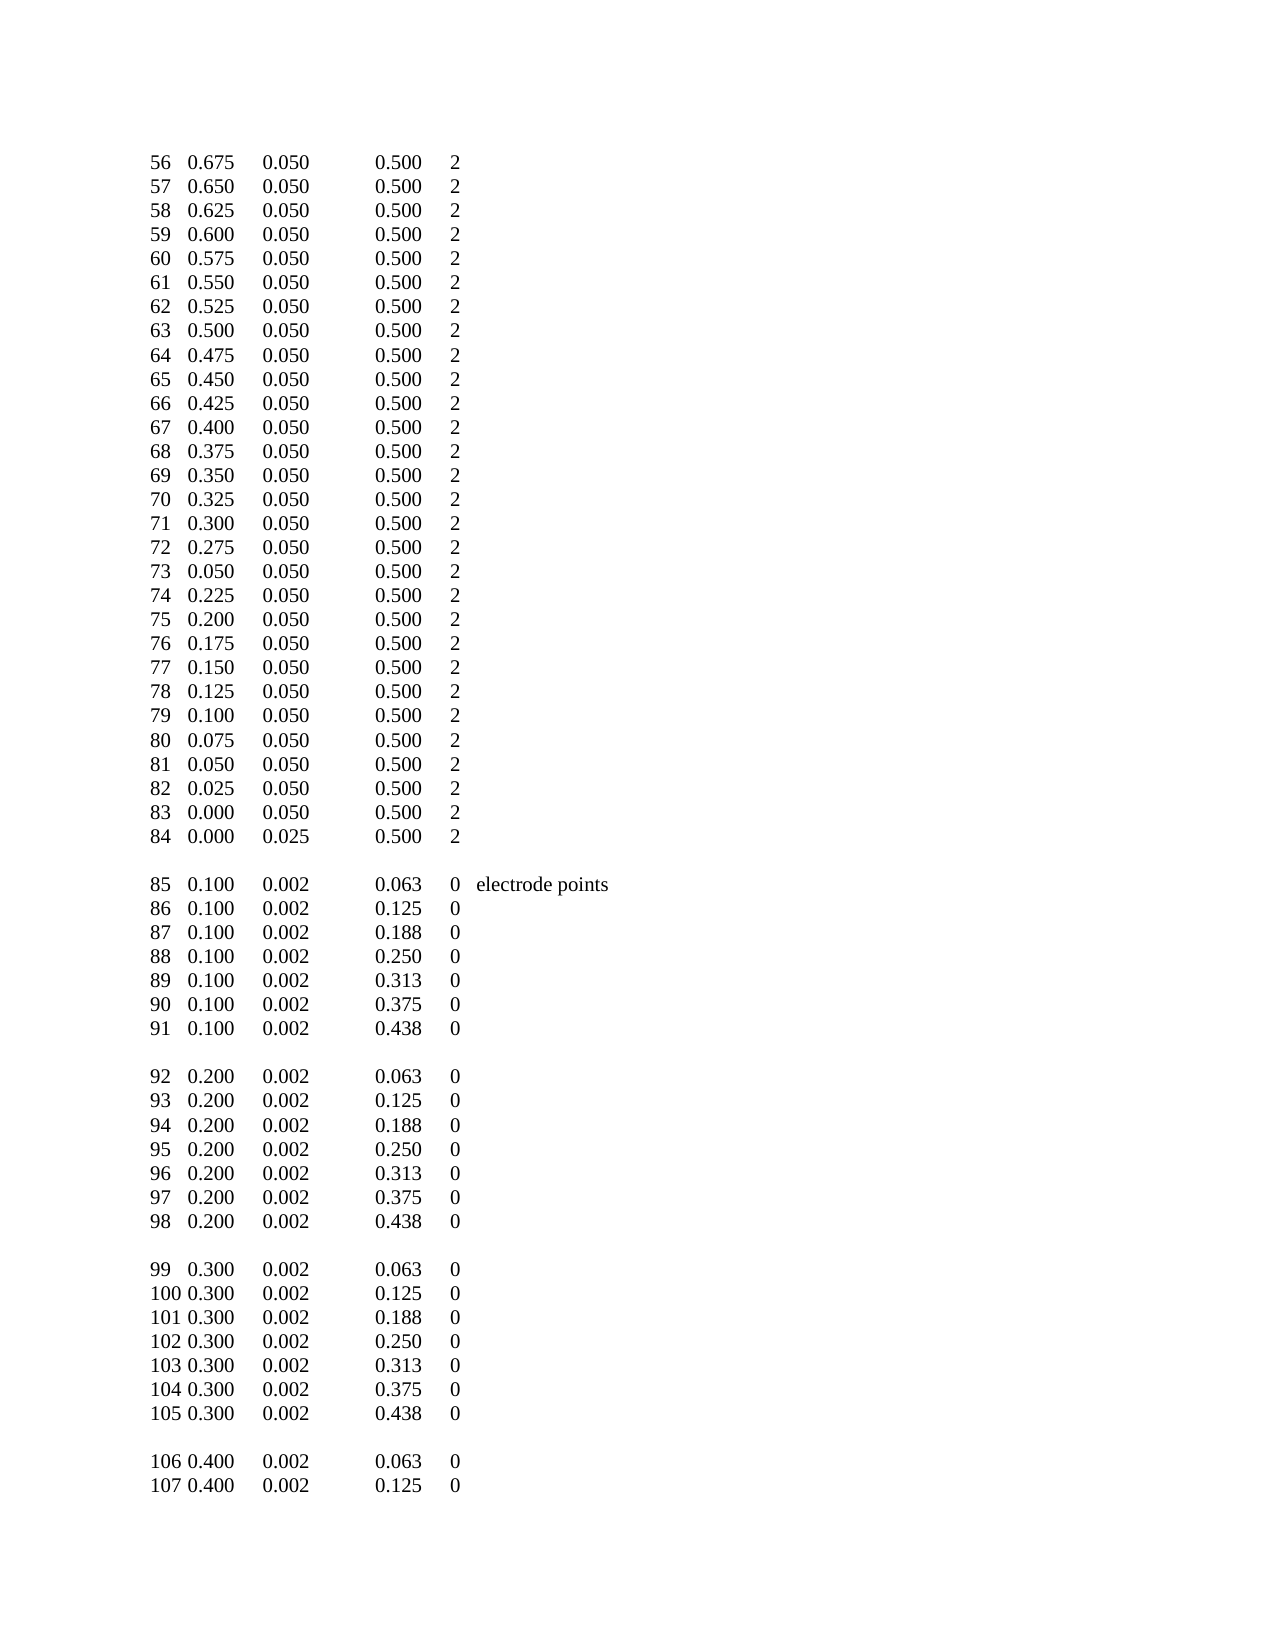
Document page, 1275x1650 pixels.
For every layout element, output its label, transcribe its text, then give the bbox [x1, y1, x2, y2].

text 58 0.625 0.050 0.500 2 [150, 198, 1125, 222]
text 66 0.425 0.050 0.500 2 [150, 391, 1125, 415]
text 74 0.225 0.050 0.500 2 [150, 583, 1125, 607]
text 87 0.100 0.002 0.188 0 [150, 920, 1125, 944]
text 61 0.550 0.050 0.500 2 [150, 270, 1125, 294]
text 80 0.075 0.050 0.500 2 [150, 727, 1125, 752]
text 89 0.100 0.002 0.313 0 [150, 968, 1125, 992]
text 62 0.525 0.050 0.500 2 [150, 294, 1125, 318]
text 92 0.200 0.002 0.063 0 [150, 1064, 1125, 1088]
text 56 0.675 0.050 0.500 2 [150, 150, 1125, 174]
text 101 0.300 0.002 0.188 0 [150, 1305, 1125, 1329]
text 79 0.100 0.050 0.500 2 [150, 703, 1125, 727]
text 91 0.100 0.002 0.438 0 [150, 1016, 1125, 1040]
text 77 0.150 0.050 0.500 2 [150, 655, 1125, 679]
text 96 0.200 0.002 0.313 0 [150, 1161, 1125, 1185]
text 107 0.400 0.002 0.125 0 [150, 1473, 1125, 1497]
text 90 0.100 0.002 0.375 0 [150, 992, 1125, 1016]
text 102 0.300 0.002 0.250 0 [150, 1329, 1125, 1353]
text 99 0.300 0.002 0.063 0 [150, 1257, 1125, 1281]
text 69 0.350 0.050 0.500 2 [150, 463, 1125, 487]
text 93 0.200 0.002 0.125 0 [150, 1088, 1125, 1112]
text 73 0.050 0.050 0.500 2 [150, 559, 1125, 583]
text 65 0.450 0.050 0.500 2 [150, 367, 1125, 391]
text 57 0.650 0.050 0.500 2 [150, 174, 1125, 198]
text 75 0.200 0.050 0.500 2 [150, 607, 1125, 631]
text 67 0.400 0.050 0.500 2 [150, 415, 1125, 439]
text 100 0.300 0.002 0.125 0 [150, 1281, 1125, 1305]
text 97 0.200 0.002 0.375 0 [150, 1185, 1125, 1209]
text 104 0.300 0.002 0.375 0 [150, 1377, 1125, 1401]
text 83 0.000 0.050 0.500 2 [150, 800, 1125, 824]
text 81 0.050 0.050 0.500 2 [150, 752, 1125, 776]
text 60 0.575 0.050 0.500 2 [150, 246, 1125, 270]
text 76 0.175 0.050 0.500 2 [150, 631, 1125, 655]
text 59 0.600 0.050 0.500 2 [150, 222, 1125, 246]
text 103 0.300 0.002 0.313 0 [150, 1353, 1125, 1377]
text 64 0.475 0.050 0.500 2 [150, 342, 1125, 367]
text 88 0.100 0.002 0.250 0 [150, 944, 1125, 968]
text 82 0.025 0.050 0.500 2 [150, 776, 1125, 800]
text 63 0.500 0.050 0.500 2 [150, 318, 1125, 342]
text 94 0.200 0.002 0.188 0 [150, 1112, 1125, 1137]
text 70 0.325 0.050 0.500 2 [150, 487, 1125, 511]
text 86 0.100 0.002 0.125 0 [150, 896, 1125, 920]
text 71 0.300 0.050 0.500 2 [150, 511, 1125, 535]
text 78 0.125 0.050 0.500 2 [150, 679, 1125, 703]
text 84 0.000 0.025 0.500 2 [150, 824, 1125, 848]
text 105 0.300 0.002 0.438 0 [150, 1401, 1125, 1425]
text 72 0.275 0.050 0.500 2 [150, 535, 1125, 559]
text 68 0.375 0.050 0.500 2 [150, 439, 1125, 463]
text 95 0.200 0.002 0.250 0 [150, 1137, 1125, 1161]
text 98 0.200 0.002 0.438 0 [150, 1209, 1125, 1233]
text 106 0.400 0.002 0.063 0 [150, 1449, 1125, 1473]
text 85 0.100 0.002 0.063 0 electrode points [150, 872, 1125, 896]
